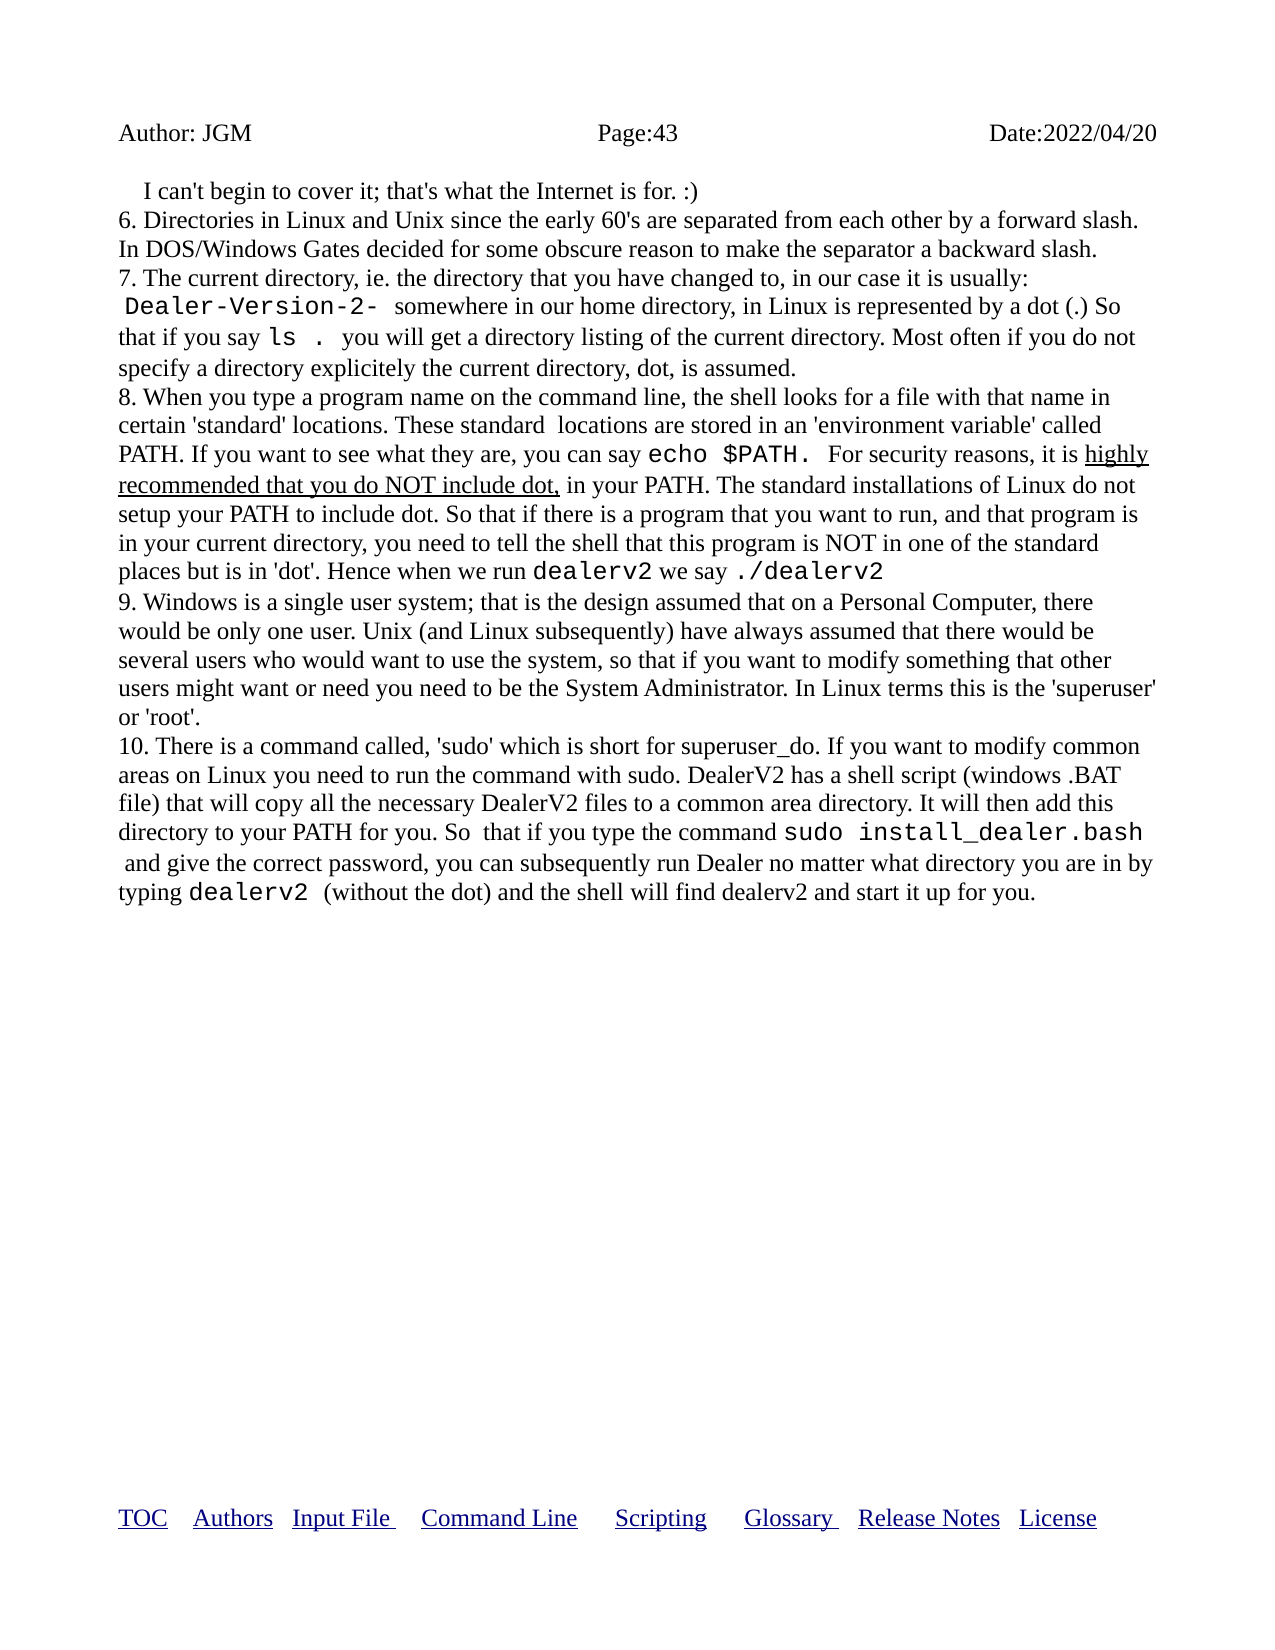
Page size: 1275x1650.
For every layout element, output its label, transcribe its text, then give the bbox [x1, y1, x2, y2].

text I can't begin to cover it; that's what the Internet is for. :) [118, 176, 1157, 205]
text 7. The current directory, ie. the directory that you have changed to, in our case it is usually: [118, 263, 1157, 291]
text 10. There is a command called, 'sudo' which is short for superuser_do. If you want to modify common areas on Linux you need to run the command with sudo. DealerV2 has a shell script (windows .BAT file) that will copy all the necessary DealerV2 files to a common area directory. It will then add this directory to your PATH for you. So that if you type the command sudo install_dealer.bash [118, 731, 1157, 848]
text 9. Windows is a single user system; that is the design assumed that on a Personal Computer, there would be only one user. Unix (and Linux subsequently) have always assumed that there would be several users who would want to use the system, so that if you want to modify something that other users might want or need you need to be the System Administrator. In Linux terms this is the 'superuser' or 'root'. [118, 587, 1157, 731]
text 6. Directories in Linux and Unix since the early 60's are separated from each other by a forward slash. In DOS/Windows Gates decided for some obscure reason to make the separator a backward slash. [118, 205, 1157, 263]
text and give the correct password, you can subsequently run Dealer no matter what directory you are in by typing dealerv2 (without the dot) and the shell will find dealerv2 and start it up for you. [118, 848, 1157, 908]
text 8. When you type a program name on the command line, the shell looks for a file with that name in certain 'standard' locations. These standard locations are stored in an 'environment variable' called PATH. If you want to see what they are, you can say echo $PATH. For security reasons, it is highly recommended that you do NOT include dot, in your PATH. The standard installations of Linux do not setup your PATH to include dot. So that if there is a program that you want to run, and that program is in your current directory, you need to tell the shell that this program is NOT in one of the standard places but is in 'dot'. Hence when we run dealerv2 we say ./dealerv2 [118, 382, 1157, 587]
text Dealer-Version-2- somewhere in our home directory, in Linux is represented by a dot (.) So that if you say ls . you will get a directory listing of the current directory. Most often if you do not specify a directory explicitely the current directory, dot, is assumed. [118, 291, 1157, 382]
